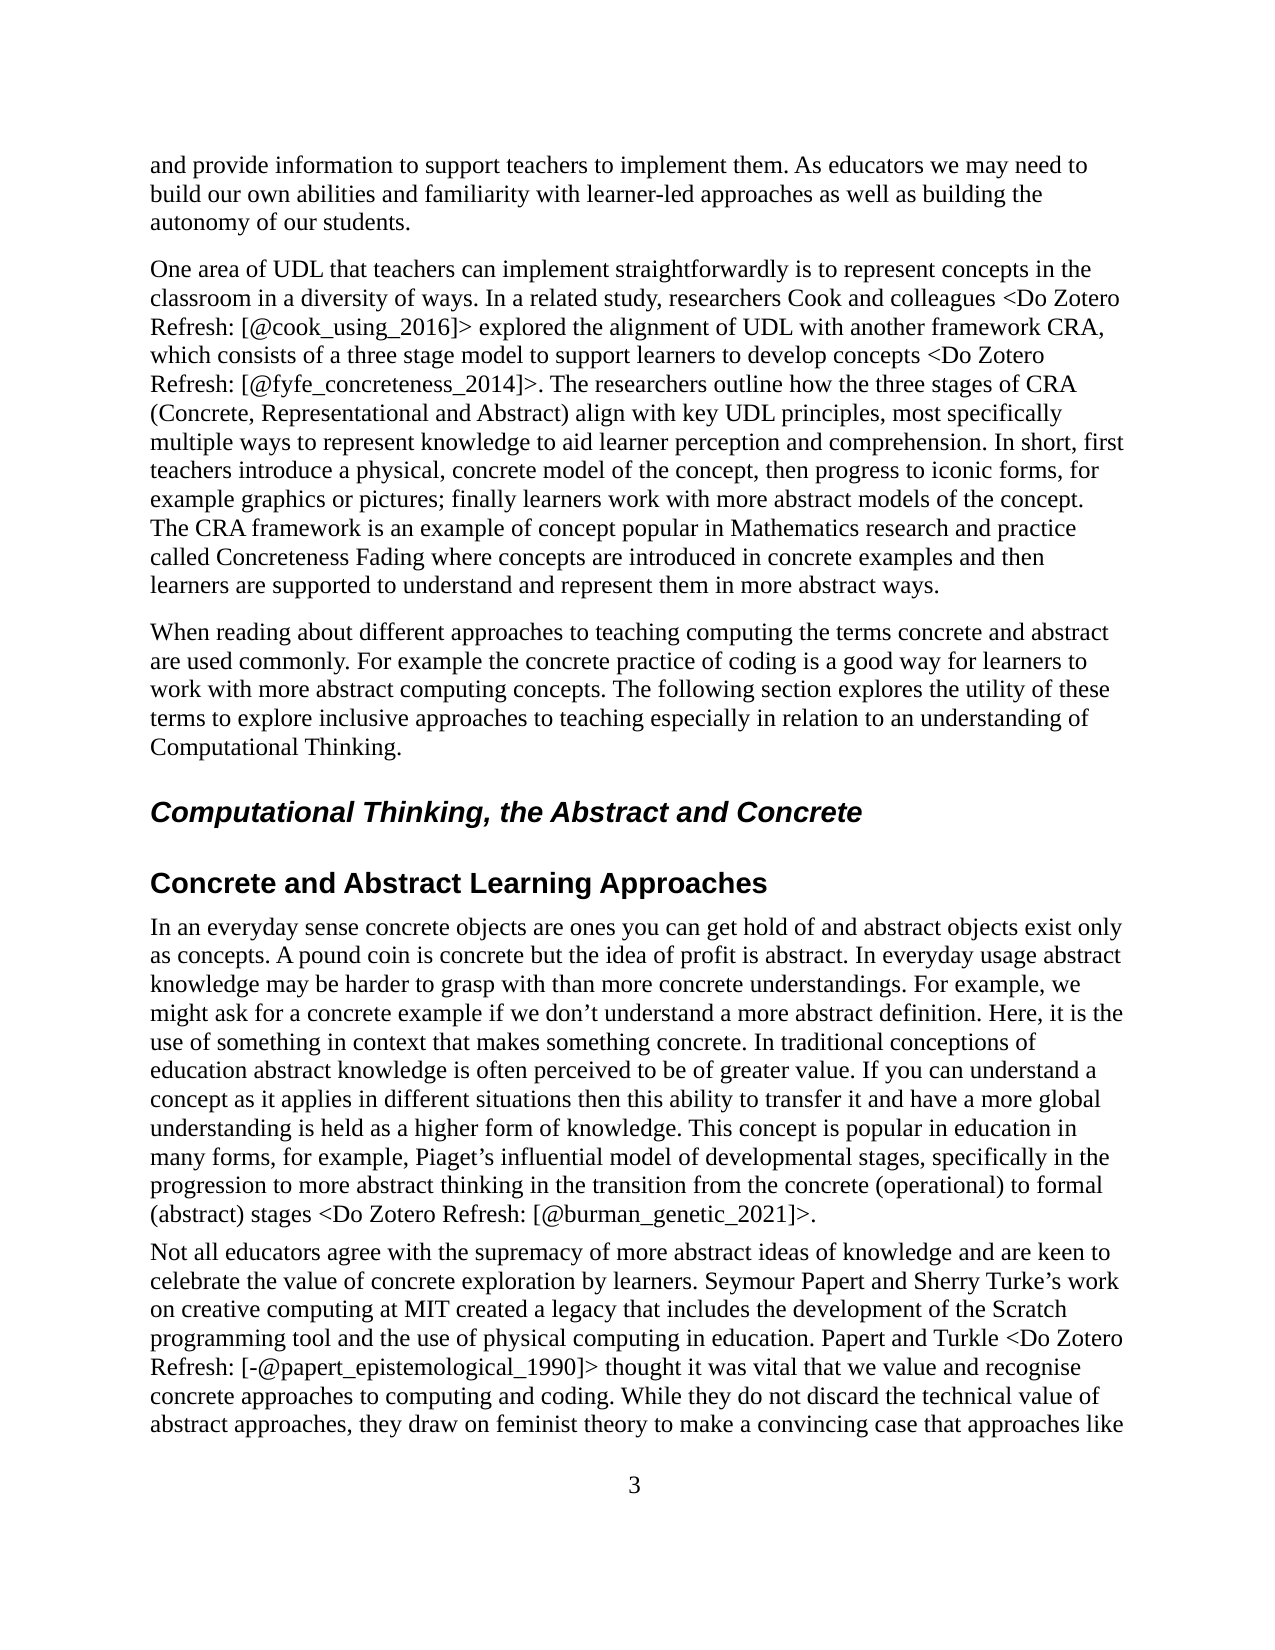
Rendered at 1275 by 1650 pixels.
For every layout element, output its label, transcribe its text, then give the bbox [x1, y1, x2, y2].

text In an everyday sense concrete objects are ones you can get hold of and abstract objects exist only as concepts. A pound coin is concrete but the idea of profit is abstract. In everyday usage abstract knowledge may be harder to grasp with than more concrete understandings. For example, we might ask for a concrete example if we don’t understand a more abstract definition. Here, it is the use of something in context that makes something concrete. In traditional conceptions of education abstract knowledge is often perceived to be of greater value. If you can understand a concept as it applies in different situations then this ability to transfer it and have a more global understanding is held as a higher form of knowledge. This concept is popular in education in many forms, for example, Piaget’s influential model of developmental stages, specifically in the progression to more abstract thinking in the transition from the concrete (operational) to formal (abstract) stages <Do Zotero Refresh: [@burman_genetic_2021]>. [150, 912, 1125, 1228]
text Not all educators agree with the supremacy of more abstract ideas of knowledge and are keen to celebrate the value of concrete exploration by learners. Seymour Papert and Sherry Turke’s work on creative computing at MIT created a legacy that includes the development of the Scratch programming tool and the use of physical computing in education. Papert and Turkle <Do Zotero Refresh: [-@papert_epistemological_1990]> thought it was vital that we value and recognise concrete approaches to computing and coding. While they do not discard the technical value of abstract approaches, they draw on feminist theory to make a convincing case that approaches like [150, 1237, 1125, 1438]
text and provide information to support teachers to implement them. As educators we may need to build our own abilities and familiarity with learner-led approaches as well as building the autonomy of our students. [150, 150, 1125, 236]
subtitle Computational Thinking, the Abstract and Concrete [150, 795, 1125, 828]
subtitle Concrete and Abstract Learning Approaches [150, 866, 1125, 899]
text One area of UDL that teachers can implement straightforwardly is to represent concepts in the classroom in a diversity of ways. In a related study, researchers Cook and colleagues <Do Zotero Refresh: [@cook_using_2016]> explored the alignment of UDL with another framework CRA, which consists of a three stage model to support learners to develop concepts <Do Zotero Refresh: [@fyfe_concreteness_2014]>. The researchers outline how the three stages of CRA (Concrete, Representational and Abstract) align with key UDL principles, most specifically multiple ways to represent knowledge to aid learner perception and comprehension. In short, first teachers introduce a physical, concrete model of the concept, then progress to iconic forms, for example graphics or pictures; finally learners work with more abstract models of the concept. The CRA framework is an example of concept popular in Mathematics research and practice called Concreteness Fading where concepts are introduced in concrete examples and then learners are supported to understand and represent them in more abstract ways. [150, 254, 1125, 599]
text When reading about different approaches to teaching computing the terms concrete and abstract are used commonly. For example the concrete practice of coding is a good way for learners to work with more abstract computing concepts. The following section explores the utility of these terms to explore inclusive approaches to teaching especially in relation to an understanding of Computational Thinking. [150, 617, 1125, 761]
